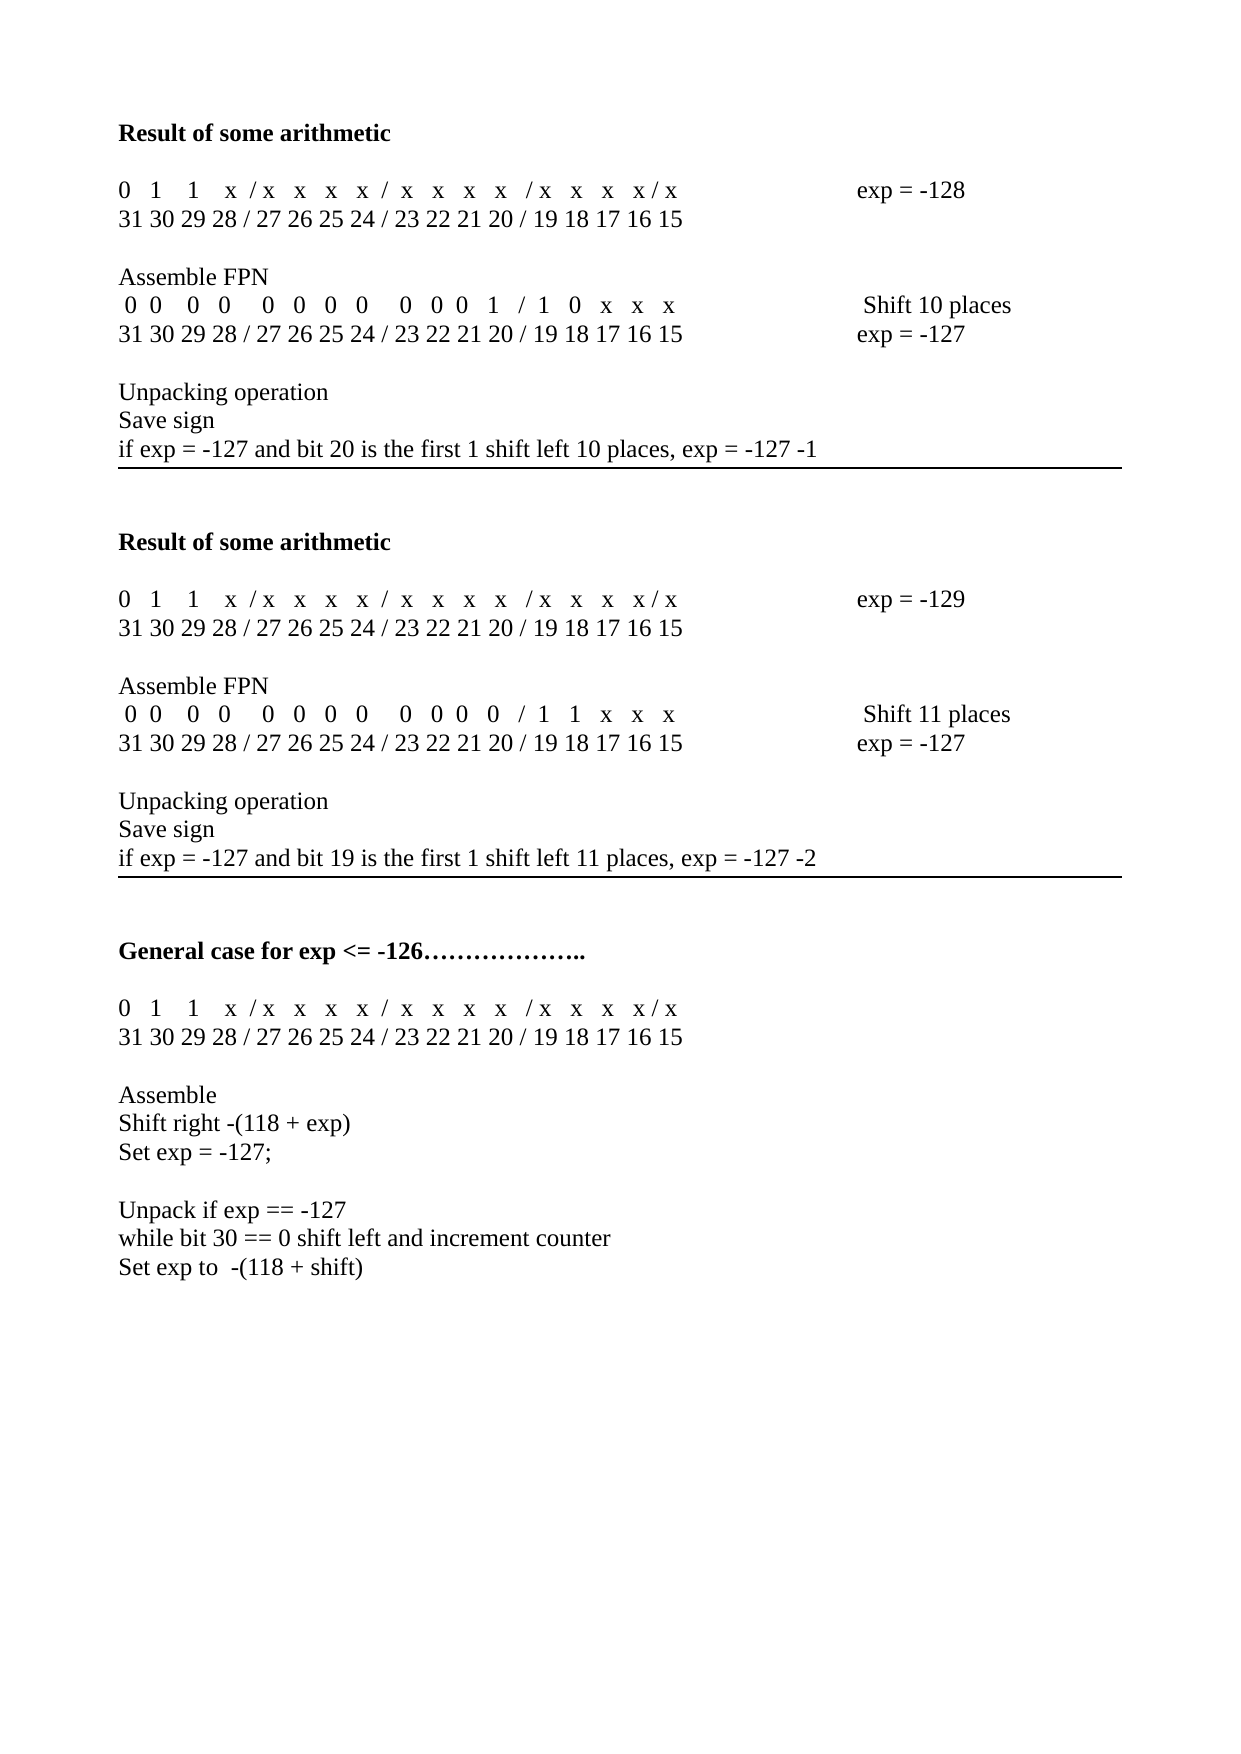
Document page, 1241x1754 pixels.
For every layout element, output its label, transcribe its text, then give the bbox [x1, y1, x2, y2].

text Shift right -(118 + exp) [118, 1108, 1122, 1137]
text 31 30 29 28 / 27 26 25 24 / 23 22 21 20 / 19 18 17 16 15 exp = -127 [118, 319, 1122, 348]
text Set exp = -127; [118, 1137, 1122, 1166]
text 0 0 0 0 0 0 0 0 0 0 0 0 / 1 1 x x x Shift 11 places [118, 699, 1122, 728]
text Unpack if exp == -127 [118, 1195, 1122, 1223]
text 31 30 29 28 / 27 26 25 24 / 23 22 21 20 / 19 18 17 16 15 [118, 204, 1122, 233]
text Assemble [118, 1080, 1122, 1108]
text 31 30 29 28 / 27 26 25 24 / 23 22 21 20 / 19 18 17 16 15 [118, 1022, 1122, 1051]
text if exp = -127 and bit 20 is the first 1 shift left 10 places, exp = -127 -1 [118, 434, 1122, 467]
text if exp = -127 and bit 19 is the first 1 shift left 11 places, exp = -127 -2 [118, 843, 1122, 876]
text 31 30 29 28 / 27 26 25 24 / 23 22 21 20 / 19 18 17 16 15 [118, 613, 1122, 642]
text 31 30 29 28 / 27 26 25 24 / 23 22 21 20 / 19 18 17 16 15 exp = -127 [118, 728, 1122, 757]
text Assemble FPN [118, 671, 1122, 699]
text Assemble FPN [118, 262, 1122, 291]
text Save sign [118, 814, 1122, 843]
text 0 0 0 0 0 0 0 0 0 0 0 1 / 1 0 x x x Shift 10 places [118, 291, 1122, 319]
text 0 1 1 x / x x x x / x x x x / x x x x / x [118, 993, 1122, 1022]
text Save sign [118, 406, 1122, 434]
text Unpacking operation [118, 786, 1122, 814]
text General case for exp <= -126……………….. [118, 936, 1122, 965]
text Result of some arithmetic [118, 527, 1122, 556]
text 0 1 1 x / x x x x / x x x x / x x x x / x exp = -128 [118, 176, 1122, 204]
text Set exp to -(118 + shift) [118, 1252, 1122, 1281]
text Result of some arithmetic [118, 118, 1122, 147]
text Unpacking operation [118, 377, 1122, 406]
text 0 1 1 x / x x x x / x x x x / x x x x / x exp = -129 [118, 584, 1122, 613]
text while bit 30 == 0 shift left and increment counter [118, 1223, 1122, 1252]
